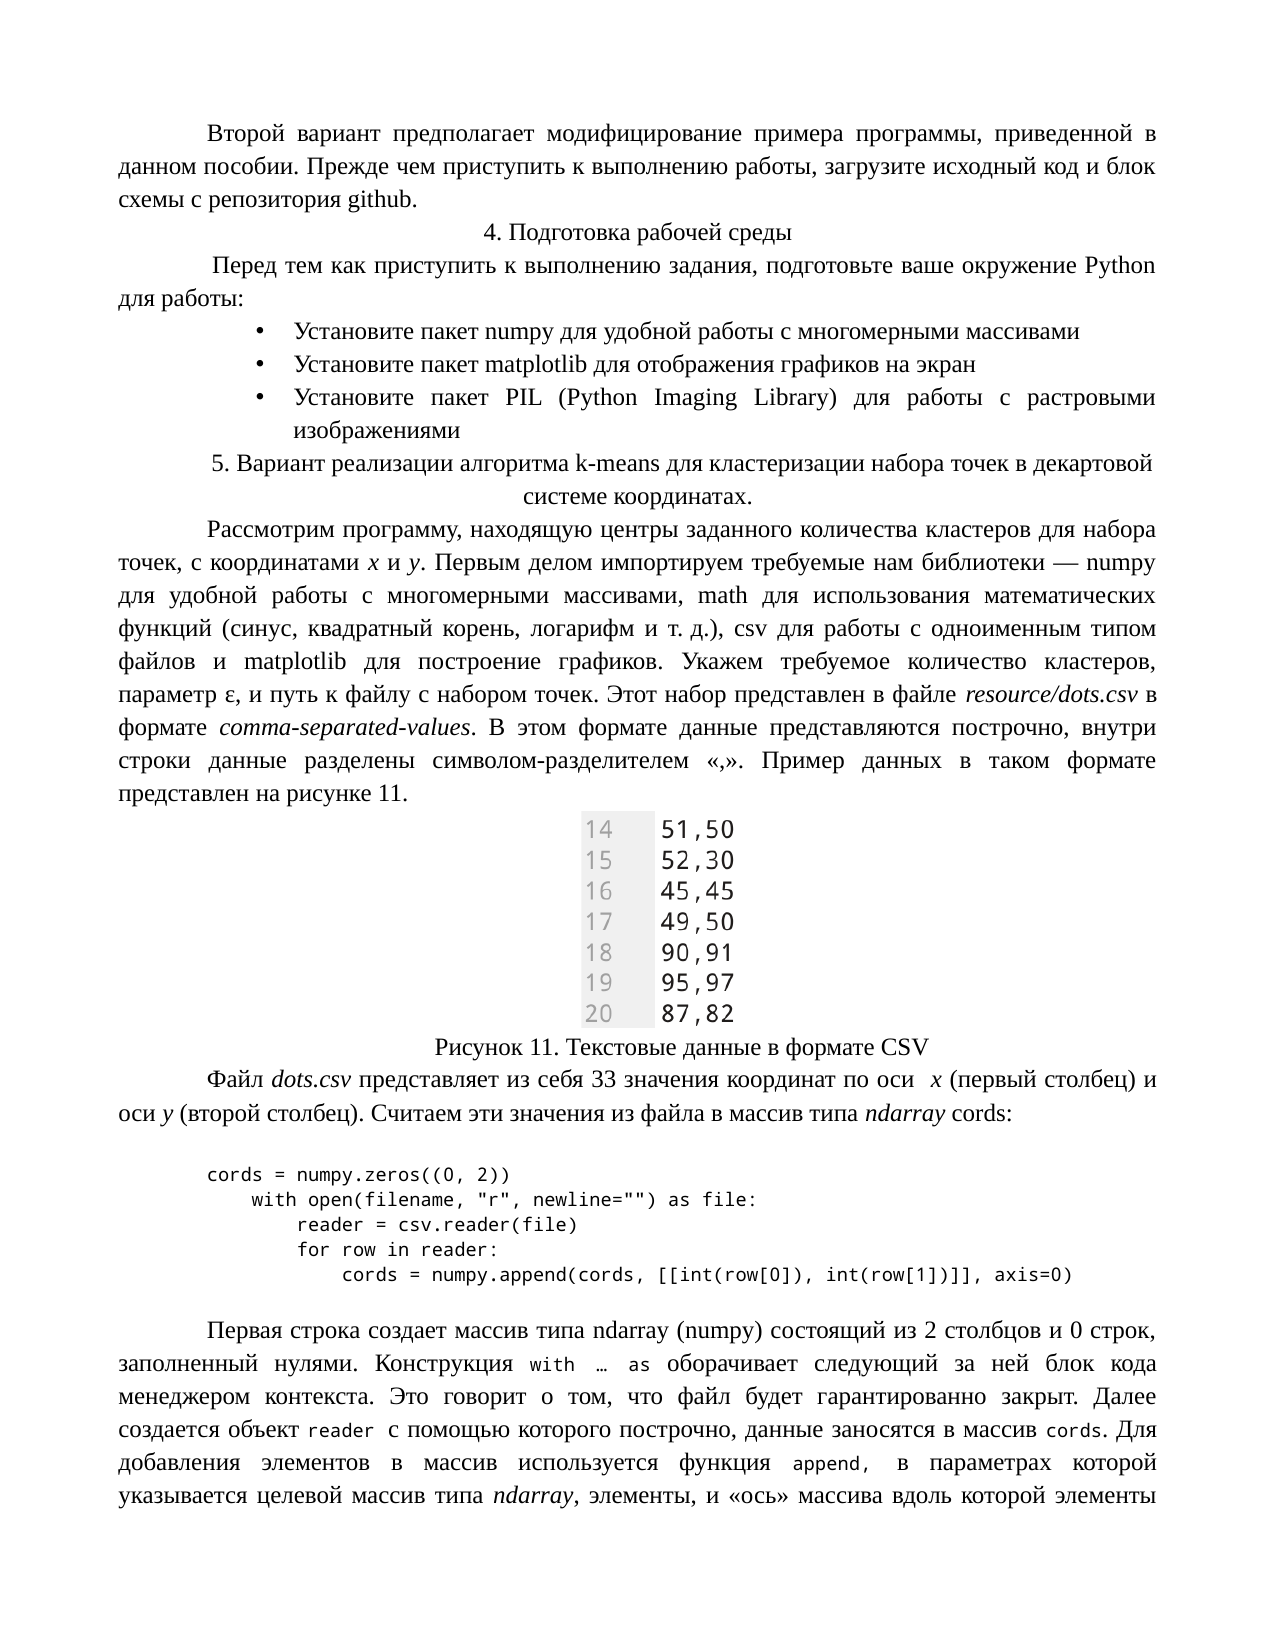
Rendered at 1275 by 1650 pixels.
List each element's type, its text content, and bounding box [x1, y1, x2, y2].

text Перед тем как приступить к выполнению задания, подготовьте ваше окружение Python для работы: [118, 250, 1157, 312]
picture [581, 811, 783, 1028]
text Рисунок 11. Текстовые данные в формате CSV [118, 1032, 1157, 1060]
list Установите пакет matplotlib для отображения графиков на экран [256, 349, 1157, 378]
text 5. Вариант реализации алгоритма k-means для кластеризации набора точек в декартовой системе координатах. [118, 448, 1157, 510]
text cords = numpy.append(cords, [[int(row[0]), int(row[1])]], axis=0) [118, 1264, 1157, 1286]
text cords = numpy.zeros((0, 2)) [118, 1164, 1157, 1186]
text Файл dots.csv представляет из себя 33 значения координат по оси x (первый столбец) и оси y (второй столбец). Считаем эти значения из файла в массив типа ndarray cords: [118, 1064, 1157, 1126]
list 4. Подготовка рабочей среды [118, 217, 1157, 246]
text Первая строка создает массив типа ndarray (numpy) состоящий из 2 столбцов и 0 строк, заполненный нулями. Конструкция with … as оборачивает следующий за ней блок кода менеджером контекста. Это говорит о том, что файл будет гарантированно закрыт. Далее создается объект reader с помощью которого построчно, данные заносятся в массив cords. Для добавления элементов в массив используется функция append, в параметрах которой указывается целевой массив типа ndarray, элементы, и «ось» массива вдоль которой элементы [118, 1315, 1157, 1509]
text for row in reader: [118, 1239, 1157, 1261]
text reader = csv.reader(file) [118, 1214, 1157, 1236]
text Второй вариант предполагает модифицирование примера программы, приведенной в данном пособии. Прежде чем приступить к выполнению работы, загрузите исходный код и блок схемы с репозитория github. [118, 118, 1157, 213]
list Установите пакет numpy для удобной работы с многомерными массивами [256, 316, 1157, 345]
text Рассмотрим программу, находящую центры заданного количества кластеров для набора точек, с координатами x и y. Первым делом импортируем требуемые нам библиотеки — numpy для удобной работы с многомерными массивами, math для использования математических функций (синус, квадратный корень, логарифм и т. д.), csv для работы с одноименным типом файлов и matplotlib для построение графиков. Укажем требуемое количество кластеров, параметр ε, и путь к файлу с набором точек. Этот набор представлен в файле resource/dots.csv в формате comma-separated-values. В этом формате данные представляются построчно, внутри строки данные разделены символом-разделителем «,». Пример данных в таком формате представлен на рисунке 11. [118, 514, 1157, 807]
list Установите пакет PIL (Python Imaging Library) для работы с растровыми изображениями [256, 382, 1157, 444]
text with open(filename, "r", newline="") as file: [118, 1189, 1157, 1211]
